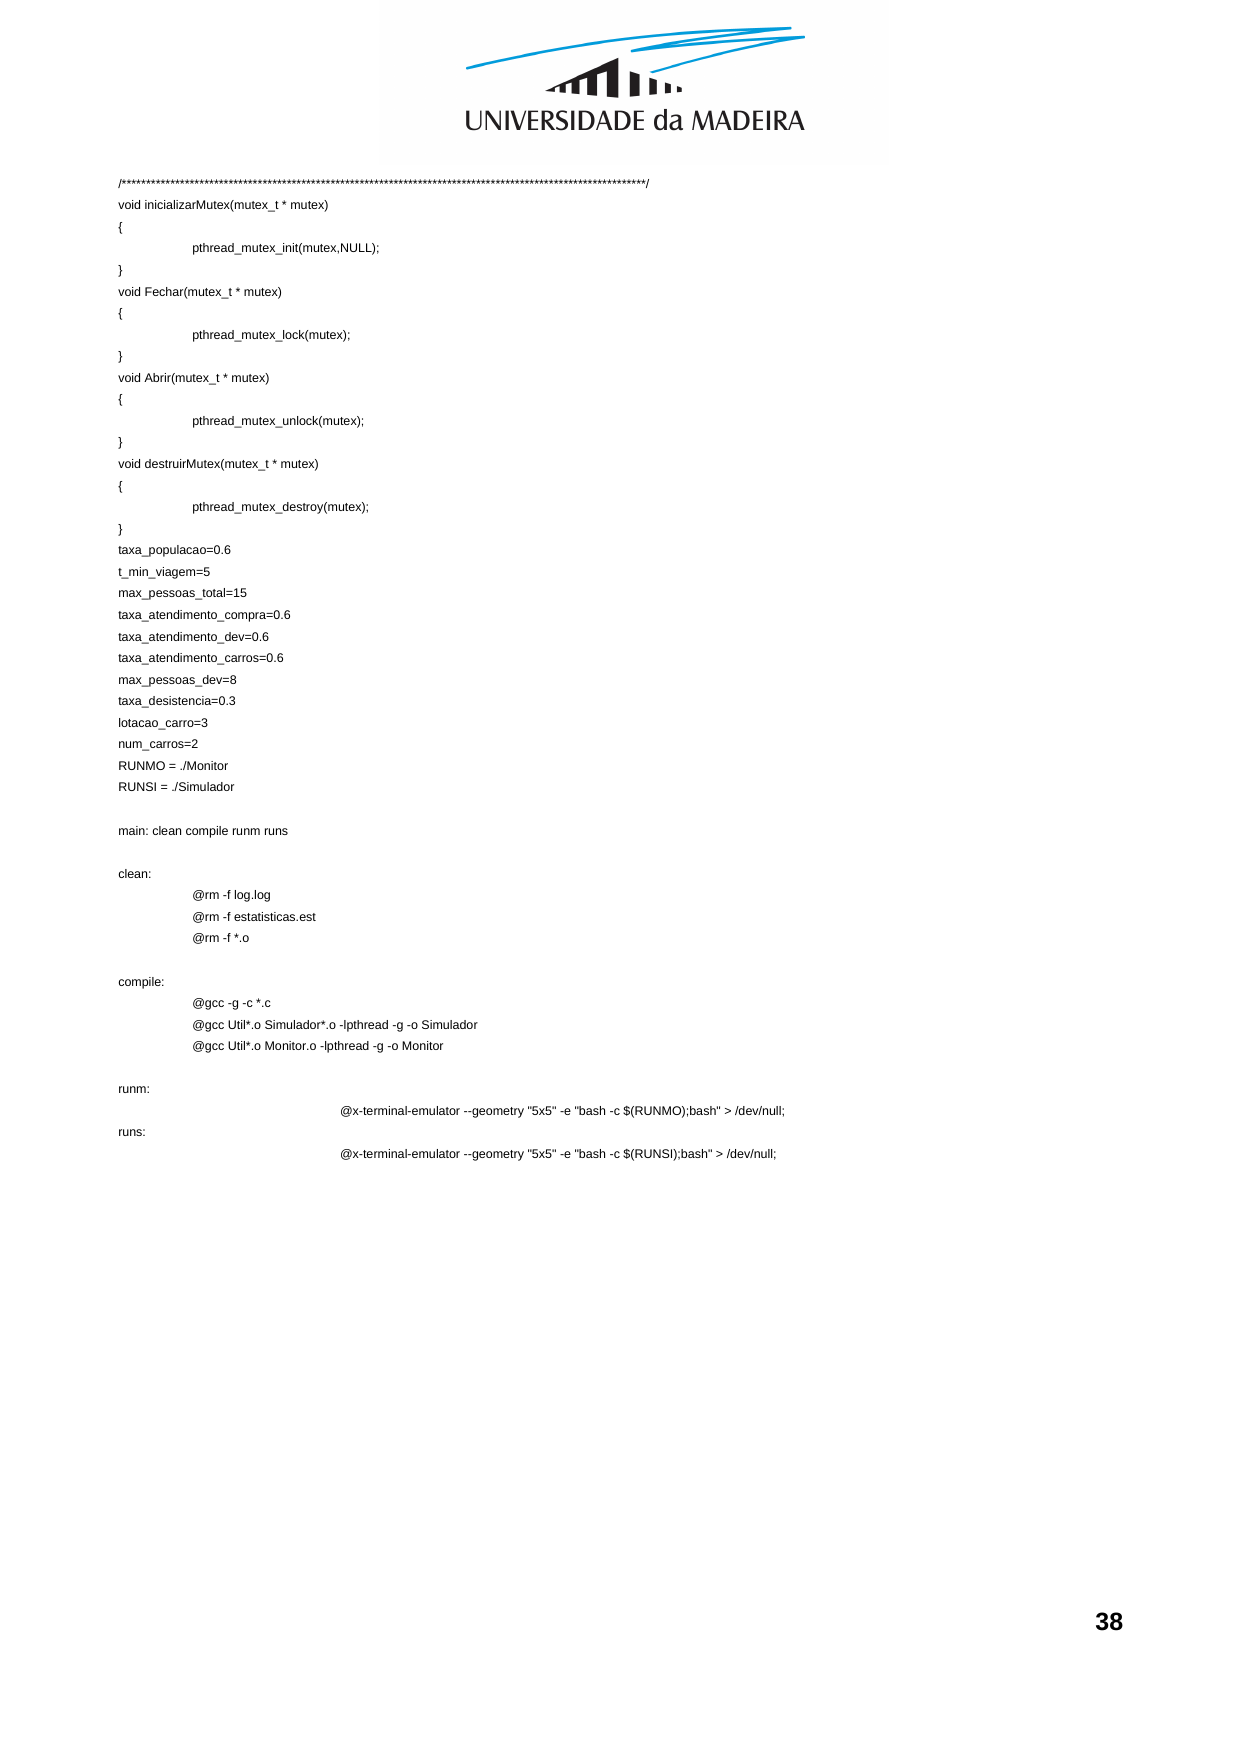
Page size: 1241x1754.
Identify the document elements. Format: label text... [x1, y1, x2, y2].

text void inicializarMutex(mutex_t * mutex) [118, 198, 1123, 212]
text @rm -f *.o [118, 931, 1123, 945]
text taxa_atendimento_carros=0.6 [118, 651, 1123, 665]
text { [118, 306, 1123, 320]
text num_carros=2 [118, 737, 1123, 751]
text { [118, 219, 1123, 234]
text @gcc -g -c *.c [118, 996, 1123, 1010]
text } [118, 263, 1123, 277]
text } [118, 435, 1123, 449]
text pthread_mutex_destroy(mutex); [118, 500, 1123, 514]
text taxa_populacao=0.6 [118, 543, 1123, 557]
text runm: [118, 1082, 1123, 1096]
text /************************************************************************************************************/ [118, 176, 1123, 191]
text @gcc Util*.o Simulador*.o -lpthread -g -o Simulador [118, 1017, 1123, 1032]
text pthread_mutex_init(mutex,NULL); [118, 241, 1123, 255]
text @gcc Util*.o Monitor.o -lpthread -g -o Monitor [118, 1039, 1123, 1053]
text RUNSI = ./Simulador [118, 780, 1123, 794]
text void Abrir(mutex_t * mutex) [118, 370, 1123, 385]
text pthread_mutex_unlock(mutex); [118, 413, 1123, 428]
text t_min_viagem=5 [118, 564, 1123, 579]
text } [118, 521, 1123, 536]
text void destruirMutex(mutex_t * mutex) [118, 457, 1123, 471]
text } [118, 349, 1123, 363]
text taxa_atendimento_dev=0.6 [118, 629, 1123, 643]
text max_pessoas_dev=8 [118, 672, 1123, 687]
text compile: [118, 974, 1123, 988]
text clean: [118, 866, 1123, 881]
text taxa_desistencia=0.3 [118, 694, 1123, 708]
text RUNMO = ./Monitor [118, 758, 1123, 773]
text @x-terminal-emulator --geometry "5x5" -e "bash -c $(RUNMO);bash" > /dev/null; [118, 1103, 1123, 1118]
text void Fechar(mutex_t * mutex) [118, 284, 1123, 298]
text @rm -f estatisticas.est [118, 909, 1123, 924]
text pthread_mutex_lock(mutex); [118, 327, 1123, 342]
text lotacao_carro=3 [118, 715, 1123, 730]
text { [118, 392, 1123, 406]
text @x-terminal-emulator --geometry "5x5" -e "bash -c $(RUNSI);bash" > /dev/null; [118, 1147, 1123, 1161]
text runs: [118, 1125, 1123, 1139]
picture [379, 0, 889, 165]
text max_pessoas_total=15 [118, 586, 1123, 600]
text main: clean compile runm runs [118, 823, 1123, 838]
text @rm -f log.log [118, 888, 1123, 902]
text taxa_atendimento_compra=0.6 [118, 608, 1123, 622]
text { [118, 478, 1123, 493]
